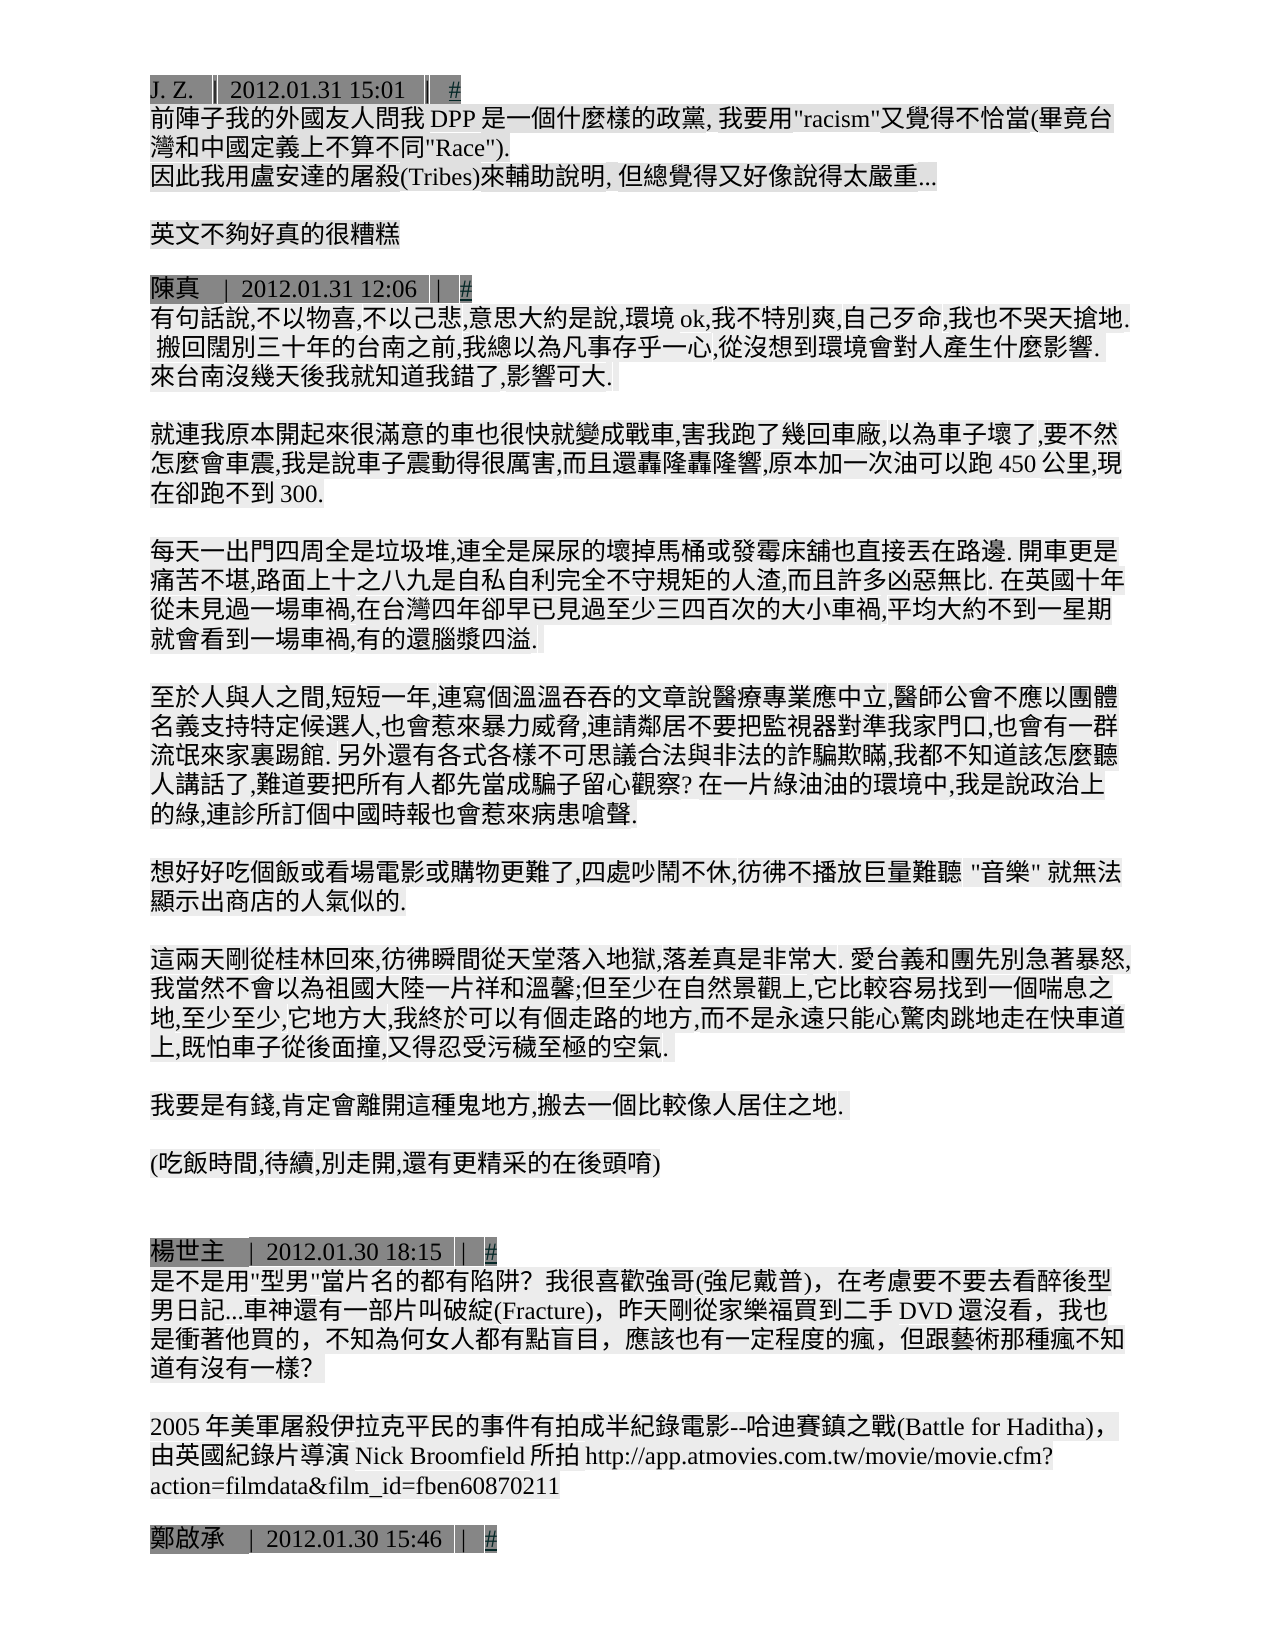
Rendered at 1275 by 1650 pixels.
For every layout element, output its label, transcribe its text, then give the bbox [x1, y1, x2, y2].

text 是不是用"型男"當片名的都有陷阱？我很喜歡強哥(強尼戴普)，在考慮要不要去看醉後型男日記...車神還有一部片叫破綻(Fracture)，昨天剛從家樂福買到二手DVD還沒看，我也是衝著他買的，不知為何女人都有點盲目，應該也有一定程度的瘋，但跟藝術那種瘋不知道有沒有一樣？ 2005年美軍屠殺伊拉克平民的事件有拍成半紀錄電影--哈迪賽鎮之戰(Battle for Haditha)，由英國紀錄片導演Nick Broomfield所拍http://app.atmovies.com.tw/movie/movie.cfm?action=filmdata&film_id=fben60870211 [150, 1267, 1125, 1499]
text 有句話說,不以物喜,不以己悲,意思大約是說,環境ok,我不特別爽,自己歹命,我也不哭天搶地. 搬回闊別三十年的台南之前,我總以為凡事存乎一心,從沒想到環境會對人產生什麼影響. 來台南沒幾天後我就知道我錯了,影響可大. 就連我原本開起來很滿意的車也很快就變成戰車,害我跑了幾回車廠,以為車子壞了,要不然怎麼會車震,我是說車子震動得很厲害,而且還轟隆轟隆響,原本加一次油可以跑450公里,現在卻跑不到300. 每天一出門四周全是垃圾堆,連全是屎尿的壞掉馬桶或發霉床舖也直接丟在路邊. 開車更是痛苦不堪,路面上十之八九是自私自利完全不守規矩的人渣,而且許多凶惡無比. 在英國十年從未見過一場車禍,在台灣四年卻早已見過至少三四百次的大小車禍,平均大約不到一星期就會看到一場車禍,有的還腦漿四溢. 至於人與人之間,短短一年,連寫個溫溫吞吞的文章說醫療專業應中立,醫師公會不應以團體名義支持特定候選人,也會惹來暴力威脅,連請鄰居不要把監視器對準我家門口,也會有一群流氓來家裏踢館. 另外還有各式各樣不可思議合法與非法的詐騙欺瞞,我都不知道該怎麼聽人講話了,難道要把所有人都先當成騙子留心觀察? 在一片綠油油的環境中,我是說政治上的綠,連診所訂個中國時報也會惹來病患嗆聲. 想好好吃個飯或看場電影或購物更難了,四處吵鬧不休,彷彿不播放巨量難聽 "音樂" 就無法顯示出商店的人氣似的. 這兩天剛從桂林回來,彷彿瞬間從天堂落入地獄,落差真是非常大. 愛台義和團先別急著暴怒,我當然不會以為祖國大陸一片祥和溫馨;但至少在自然景觀上,它比較容易找到一個喘息之地,至少至少,它地方大,我終於可以有個走路的地方,而不是永遠只能心驚肉跳地走在快車道上,既怕車子從後面撞,又得忍受污穢至極的空氣. 我要是有錢,肯定會離開這種鬼地方,搬去一個比較像人居住之地. (吃飯時間,待續,別走開,還有更精采的在後頭唷) [150, 304, 1125, 1178]
text 陳真 | 2012.01.31 12:06 | # [150, 274, 1125, 304]
text 鄭啟承 | 2012.01.30 15:46 | # [150, 1524, 1125, 1554]
text J. Z. | 2012.01.31 15:01 | # [150, 75, 1125, 104]
text 楊世主 | 2012.01.30 18:15 | # [150, 1237, 1125, 1267]
text 前陣子我的外國友人問我DPP是一個什麼樣的政黨, 我要用"racism"又覺得不恰當(畢竟台灣和中國定義上不算不同"Race"). 因此我用盧安達的屠殺(Tribes)來輔助說明, 但總覺得又好像說得太嚴重... 英文不夠好真的很糟糕 [150, 104, 1125, 249]
